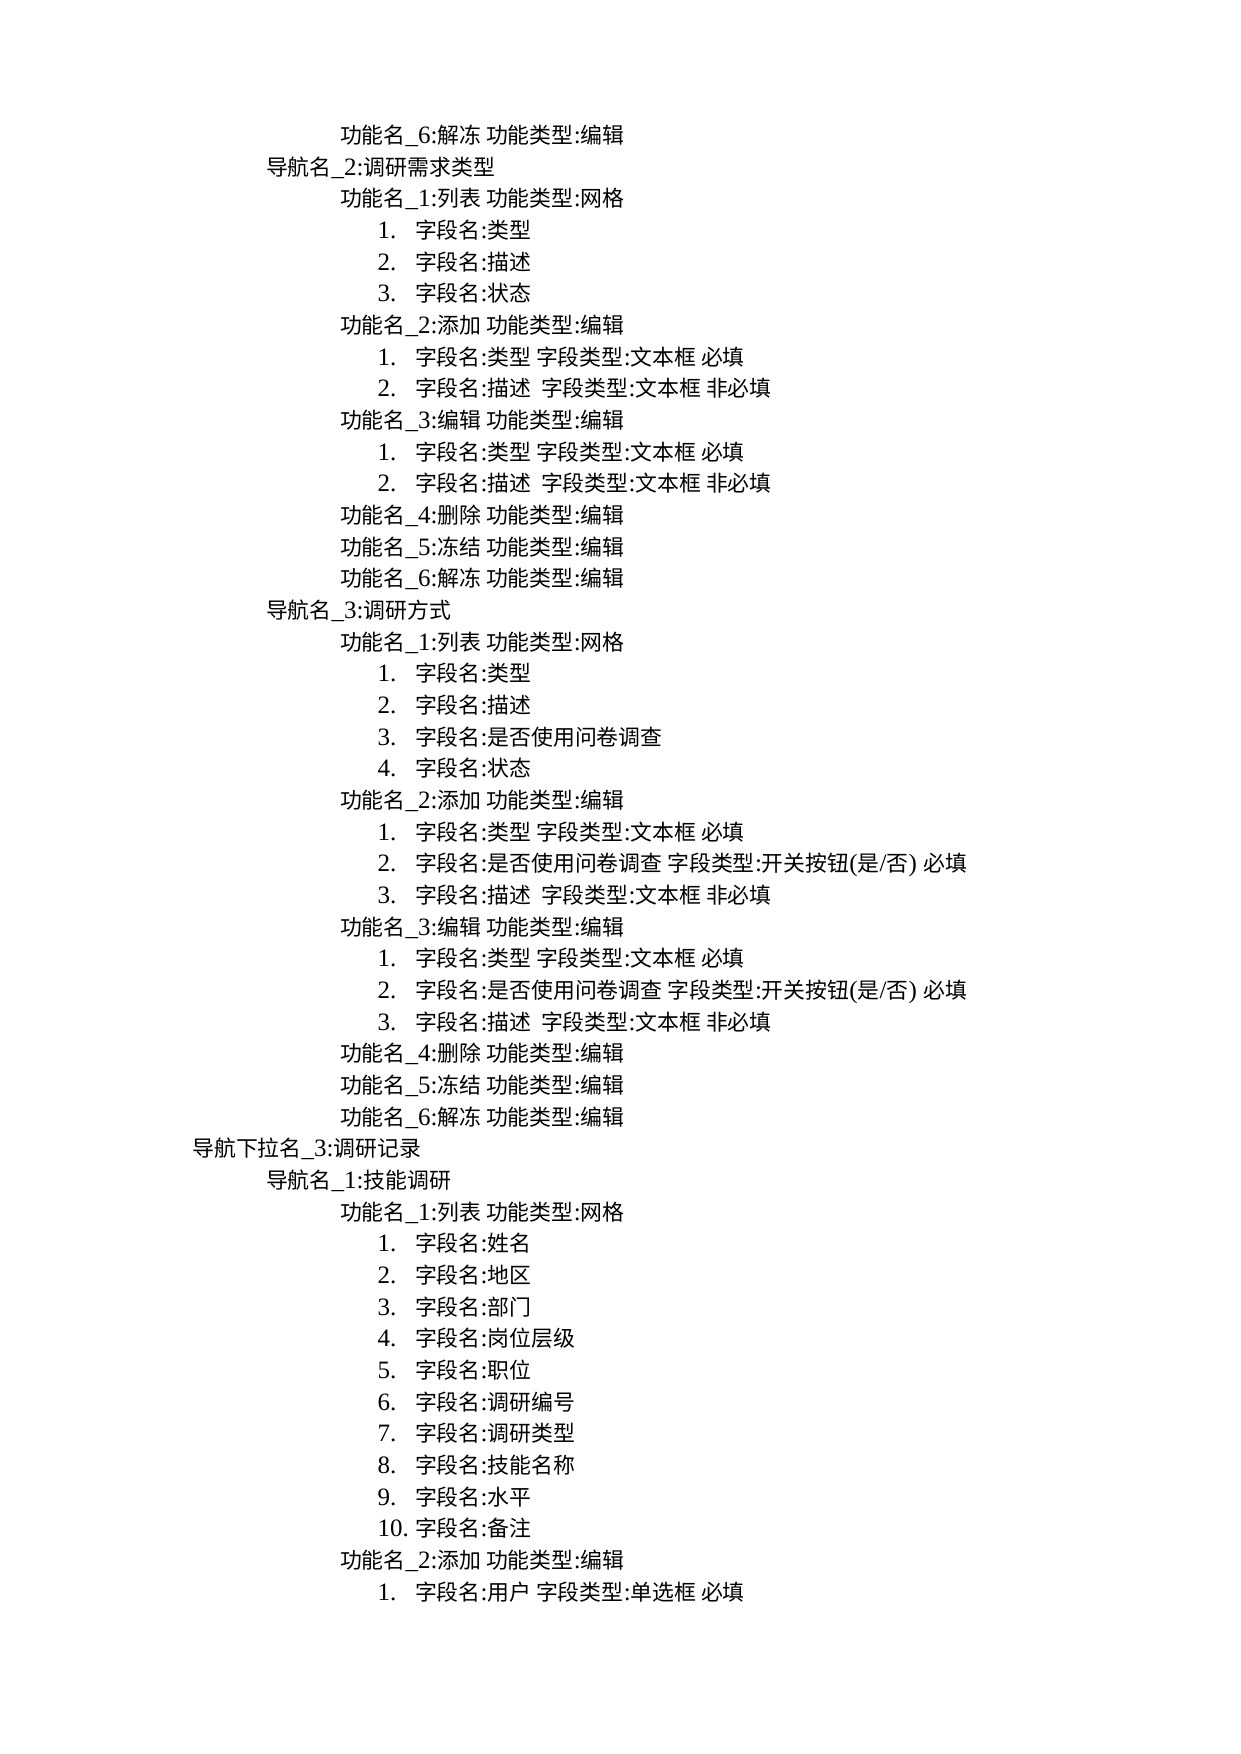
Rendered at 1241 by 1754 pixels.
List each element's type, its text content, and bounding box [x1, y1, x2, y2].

list 字段名:类型 字段类型:文本框 必填 [377, 340, 1122, 371]
text 功能名_6:解冻 功能类型:编辑 [118, 118, 1122, 150]
list 字段名:调研编号 [377, 1385, 1122, 1416]
list 字段名:是否使用问卷调查 字段类型:开关按钮(是/否) 必填 [377, 846, 1122, 878]
list 字段名:状态 [377, 751, 1122, 783]
list 字段名:备注 [377, 1511, 1122, 1543]
list 字段名:调研类型 [377, 1416, 1122, 1448]
list 字段名:技能名称 [377, 1448, 1122, 1480]
list 字段名:水平 [377, 1480, 1122, 1511]
text 功能名_3:编辑 功能类型:编辑 [118, 403, 1122, 435]
list 字段名:岗位层级 [377, 1321, 1122, 1353]
text 功能名_4:删除 功能类型:编辑 [118, 1036, 1122, 1068]
list 字段名:部门 [377, 1290, 1122, 1321]
text 导航名_3:调研方式 [118, 593, 1122, 625]
list 字段名:描述 字段类型:文本框 非必填 [377, 466, 1122, 498]
list 字段名:职位 [377, 1353, 1122, 1385]
text 功能名_3:编辑 功能类型:编辑 [118, 910, 1122, 941]
list 字段名:用户 字段类型:单选框 必填 [377, 1575, 1122, 1606]
list 字段名:是否使用问卷调查 [377, 720, 1122, 751]
text 导航下拉名_3:调研记录 [118, 1131, 1122, 1163]
text 功能名_5:冻结 功能类型:编辑 [118, 1068, 1122, 1100]
text 功能名_1:列表 功能类型:网格 [118, 181, 1122, 213]
text 功能名_2:添加 功能类型:编辑 [118, 308, 1122, 340]
text 导航名_2:调研需求类型 [118, 150, 1122, 181]
text 功能名_1:列表 功能类型:网格 [118, 625, 1122, 656]
list 字段名:状态 [377, 276, 1122, 308]
text 功能名_2:添加 功能类型:编辑 [118, 783, 1122, 815]
list 字段名:类型 [377, 213, 1122, 245]
text 导航名_1:技能调研 [118, 1163, 1122, 1195]
list 字段名:地区 [377, 1258, 1122, 1290]
text 功能名_1:列表 功能类型:网格 [118, 1195, 1122, 1226]
list 字段名:类型 [377, 656, 1122, 688]
list 字段名:描述 字段类型:文本框 非必填 [377, 371, 1122, 403]
text 功能名_6:解冻 功能类型:编辑 [118, 1100, 1122, 1131]
text 功能名_5:冻结 功能类型:编辑 [118, 530, 1122, 561]
list 字段名:描述 [377, 688, 1122, 720]
list 字段名:姓名 [377, 1226, 1122, 1258]
list 字段名:类型 字段类型:文本框 必填 [377, 435, 1122, 466]
list 字段名:描述 字段类型:文本框 非必填 [377, 1005, 1122, 1036]
list 字段名:描述 字段类型:文本框 非必填 [377, 878, 1122, 910]
list 字段名:类型 字段类型:文本框 必填 [377, 815, 1122, 846]
list 字段名:是否使用问卷调查 字段类型:开关按钮(是/否) 必填 [377, 973, 1122, 1005]
text 功能名_4:删除 功能类型:编辑 [118, 498, 1122, 530]
text 功能名_6:解冻 功能类型:编辑 [118, 561, 1122, 593]
text 功能名_2:添加 功能类型:编辑 [118, 1543, 1122, 1575]
list 字段名:描述 [377, 245, 1122, 276]
list 字段名:类型 字段类型:文本框 必填 [377, 941, 1122, 973]
